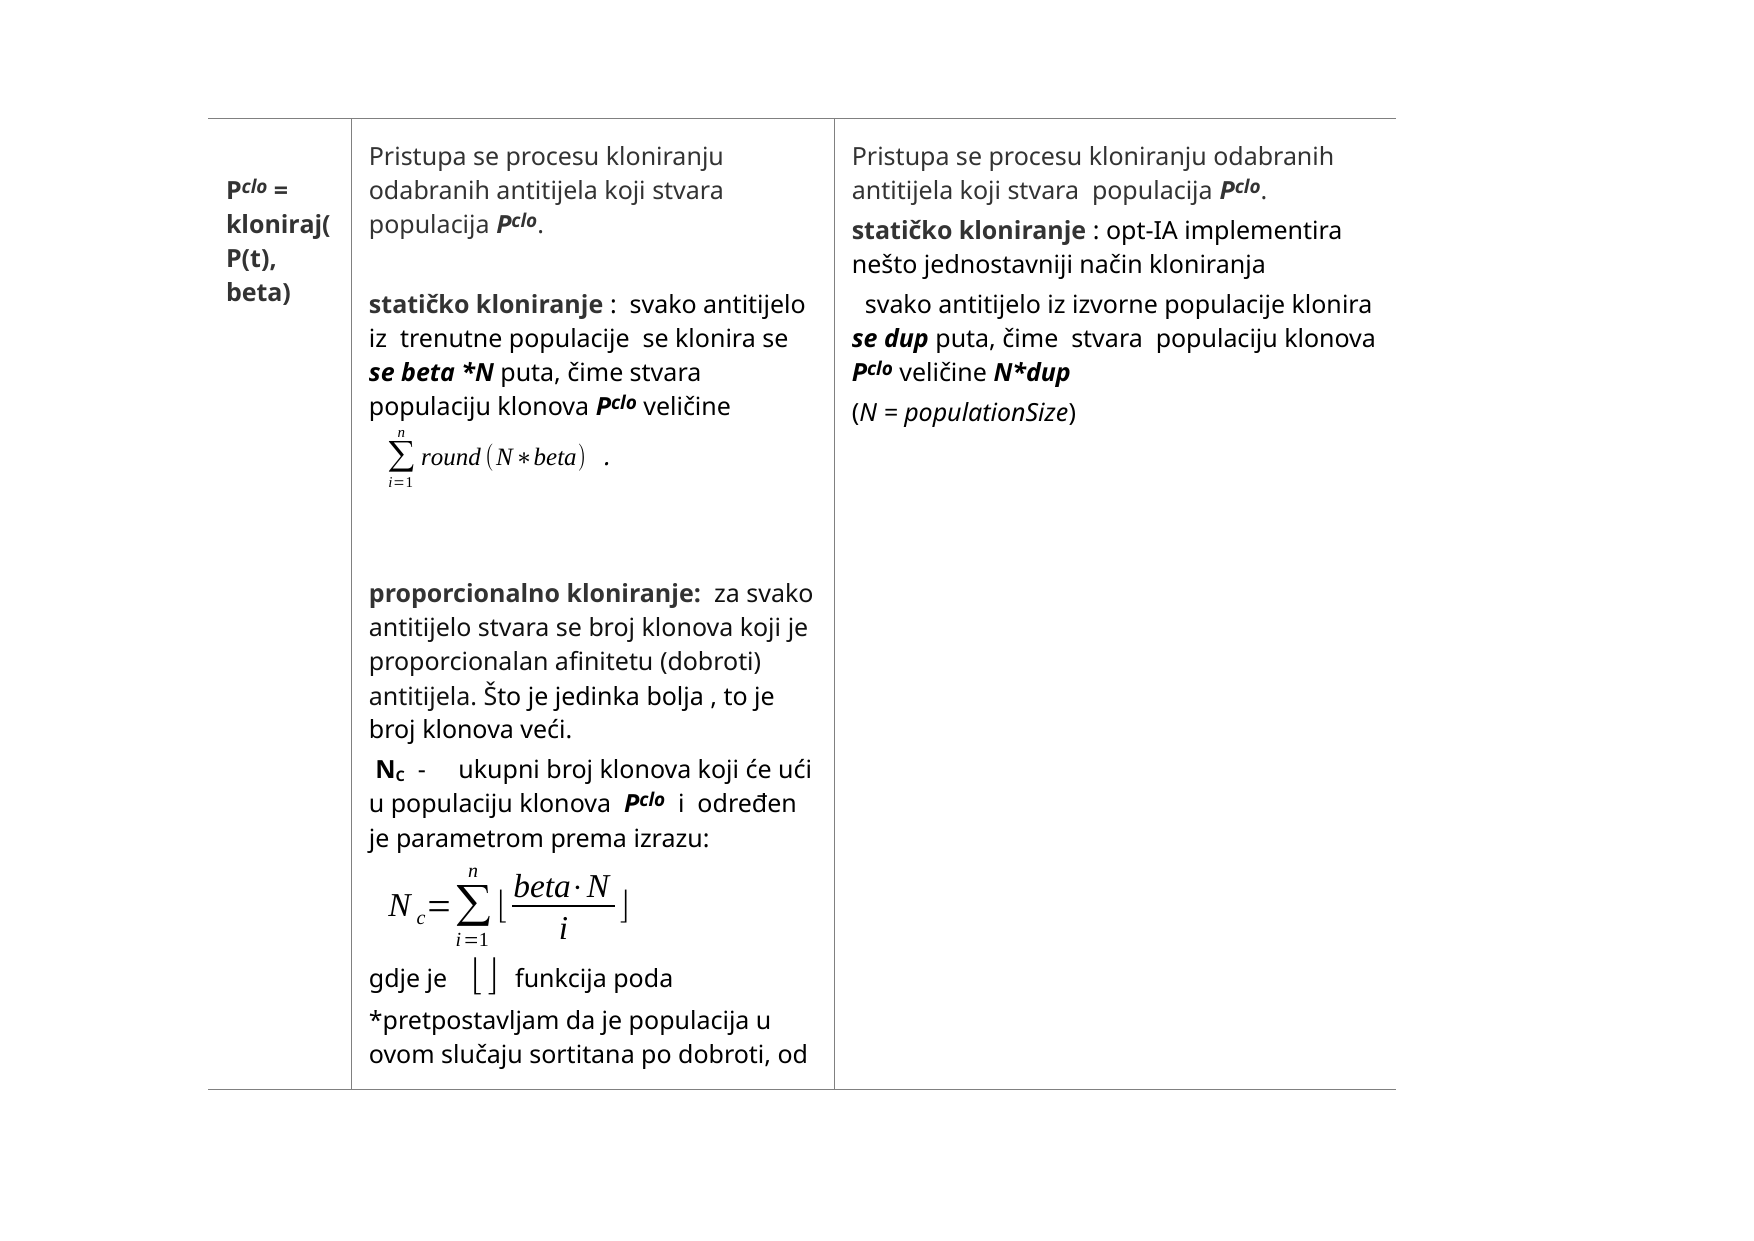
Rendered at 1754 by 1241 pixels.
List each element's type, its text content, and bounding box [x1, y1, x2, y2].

table_cell Pclo = kloniraj(P(t), beta) [208, 119, 351, 1088]
table_cell Pristupa se procesu kloniranju odabranih antitijela koji stvara populacija Pclo. statičko kloniranje : svako antitijelo iz trenutne populacije se klonira se se beta *N puta, čime stvara populaciju klonova Pclo veličine . proporcionalno kloniranje: za svako antitijelo stvara se broj klonova koji je proporcionalan afinitetu (dobroti) antitijela. Što je jedinka bolja , to je broj klonova veći. NC - ukupni broj klonova koji će ući u populaciju klonova Pclo i određen je parametrom prema izrazu: gdje je funkcija poda *pretpostavljam da je populacija u ovom slučaju sortitana po dobroti, od najboljeg do najlošijeg vjerojatnosno kloniranje: definira parametar pc ( clonal selection rate) temeljem kojeg iz izvorne populacije bira antitijela koja će biti klonirana. [352, 119, 834, 1088]
table_cell Pristupa se procesu kloniranju odabranih antitijela koji stvara populacija Pclo. statičko kloniranje : opt-IA implementira nešto jednostavniji način kloniranja svako antitijelo iz izvorne populacije klonira se dup puta, čime stvara populaciju klonova Pclo veličine N*dup (N = populationSize) [835, 119, 1396, 1088]
